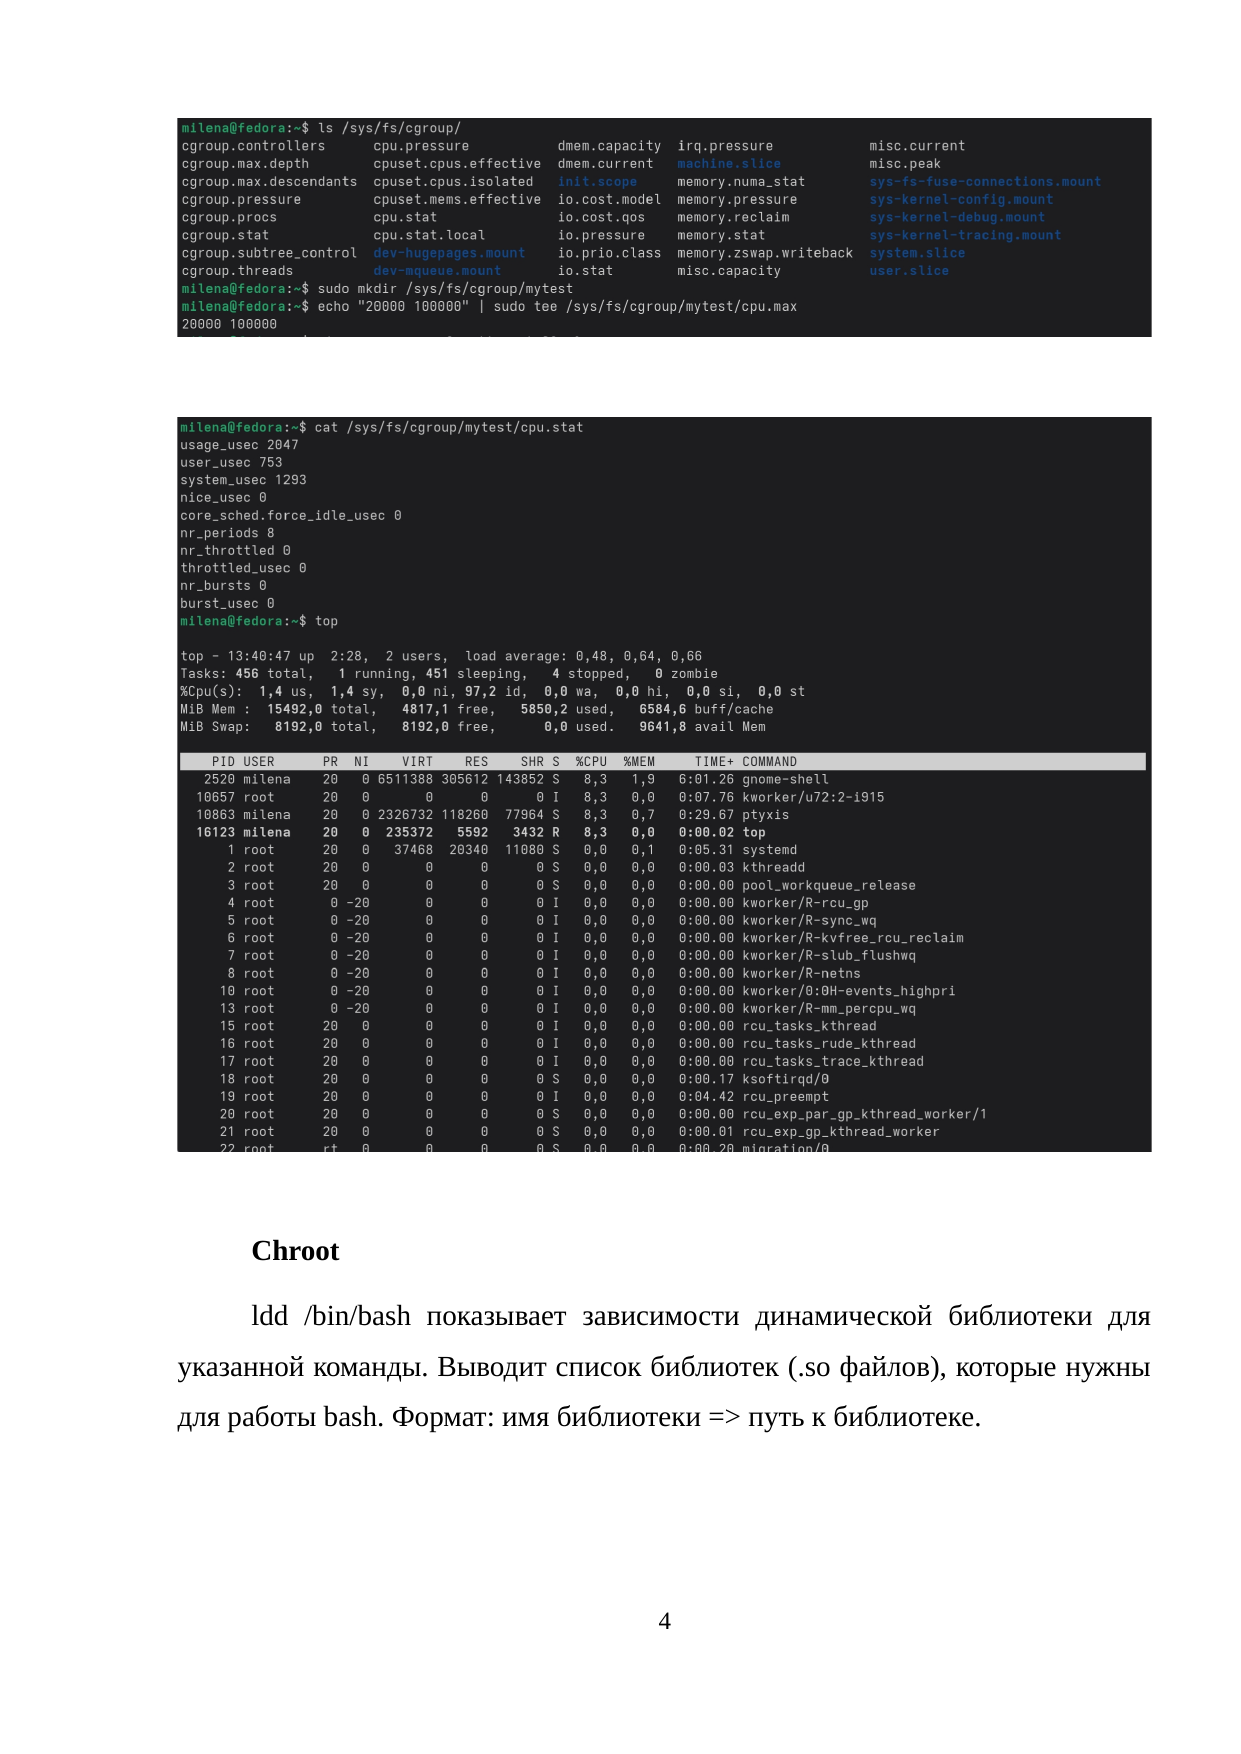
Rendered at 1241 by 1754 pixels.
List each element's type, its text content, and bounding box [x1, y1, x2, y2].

text Сhroot [177, 1233, 1152, 1267]
picture [177, 118, 1152, 337]
picture [177, 417, 1152, 1152]
text ldd /bin/bash показывает зависимости динамической библиотеки для указанной команды. Выводит список библиотек (.so файлов), которые нужны для работы bash. Формат: имя библиотеки => путь к библиотеке. [177, 1298, 1152, 1432]
